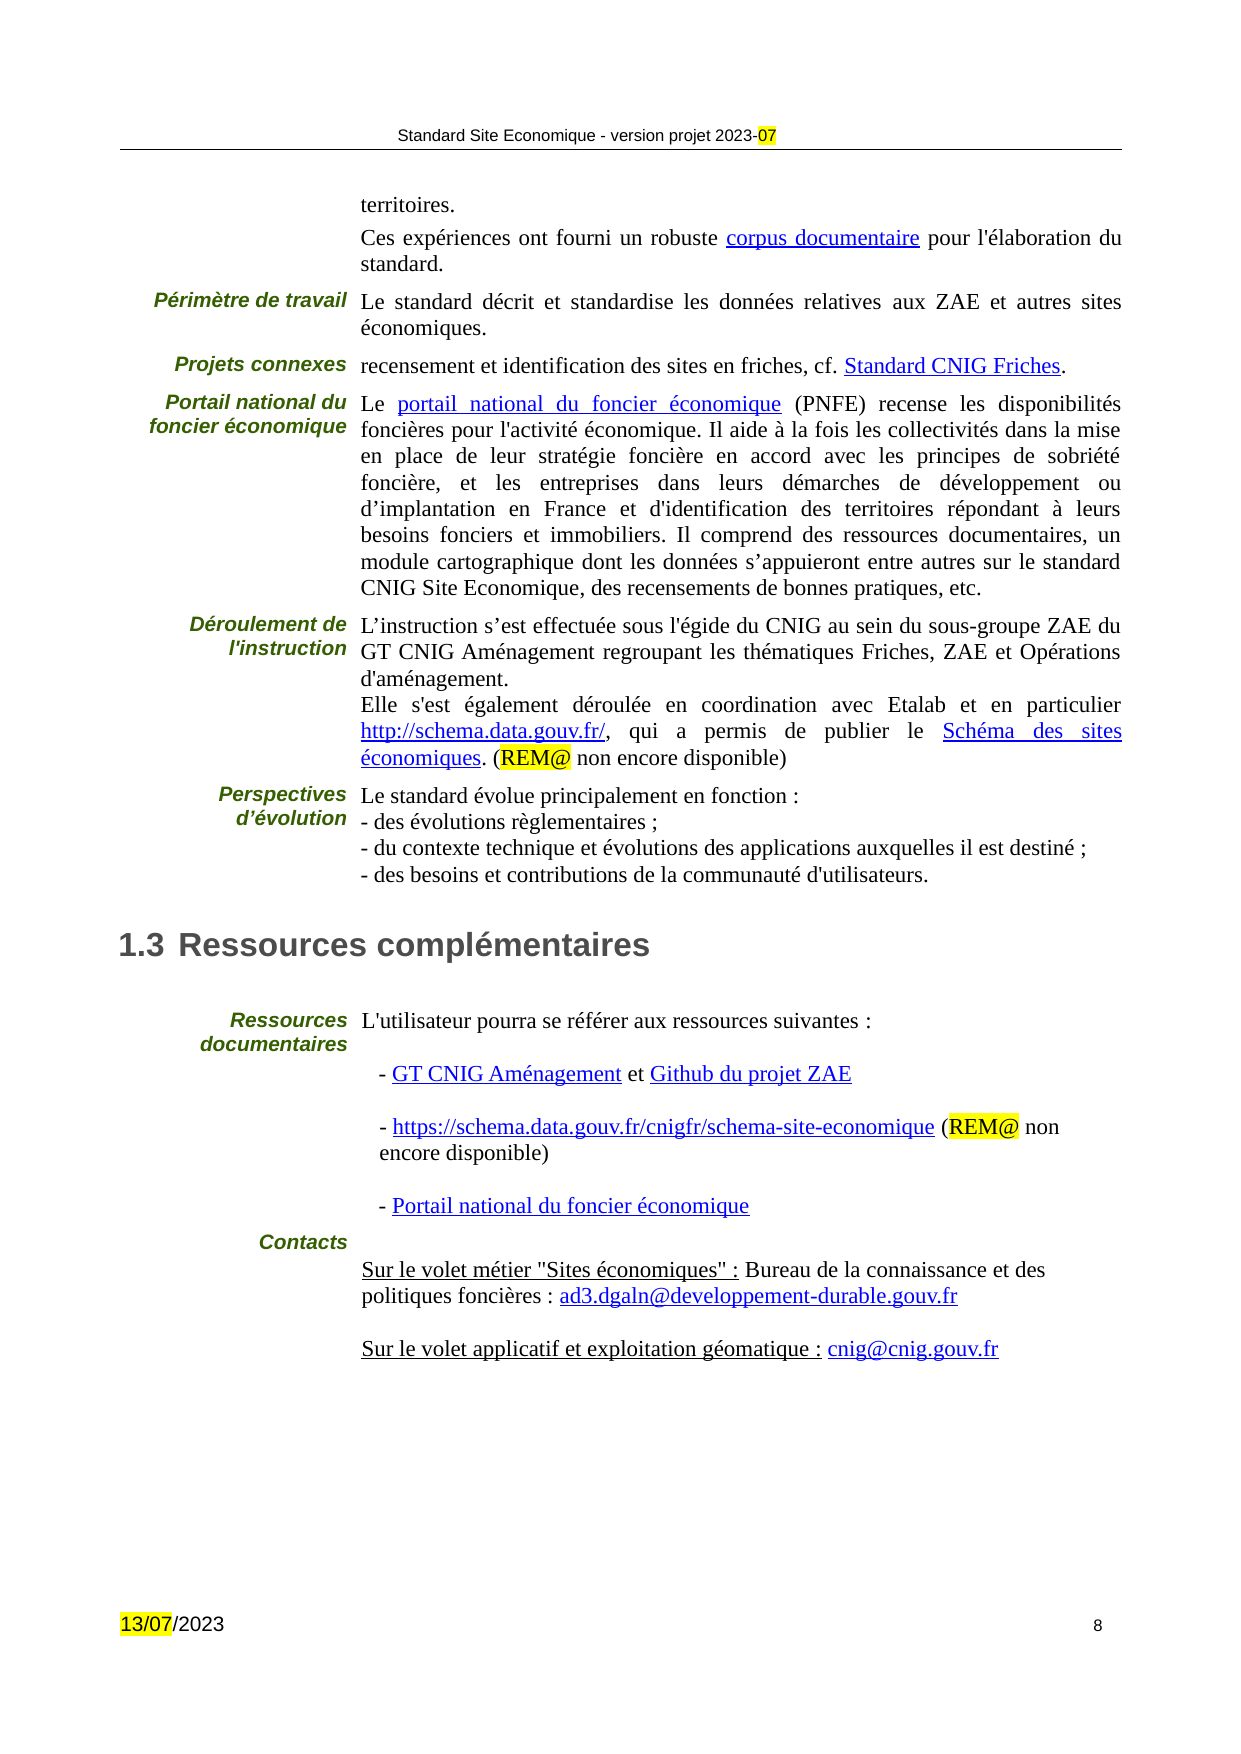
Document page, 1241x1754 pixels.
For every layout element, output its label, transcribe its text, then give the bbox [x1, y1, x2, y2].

table_cell Déroulement de l'instruction [118, 606, 354, 776]
table_cell Le standard évolue principalement en fonction : - des évolutions règlementaires ; - du contexte technique et évolutions des applications auxquelles il est destiné ; - des besoins et contributions de la communauté d'utilisateurs. [354, 776, 1122, 893]
table_cell Sur le volet métier "Sites économiques" : Bureau de la connaissance et des politiques foncières : ad3.dgaln@developpement-durable.gouv.fr Sur le volet applicatif et exploitation géomatique : cnig@cnig.gouv.fr [355, 1224, 1122, 1393]
table_cell [118, 180, 354, 282]
table_cell Périmètre de travail [118, 282, 354, 346]
table_header L'utilisateur pourra se référer aux ressources suivantes : - GT CNIG Aménagement et Github du projet ZAE - https://schema.data.gouv.fr/cnigfr/schema-site-economique (REM@ non encore disponible) - Portail national du foncier économique [355, 1002, 1122, 1224]
table_cell Perspectives d’évolution [118, 776, 354, 893]
table_cell territoires. Ces expériences ont fourni un robuste corpus documentaire pour l'élaboration du standard. [354, 180, 1122, 282]
table_header Ressources documentaires [118, 1002, 355, 1224]
table_cell Contacts [118, 1224, 355, 1393]
subtitle Ressources complémentaires [118, 925, 1122, 963]
table_cell L’instruction s’est effectuée sous l'égide du CNIG au sein du sous-groupe ZAE du GT CNIG Aménagement regroupant les thématiques Friches, ZAE et Opérations d'aménagement. Elle s'est également déroulée en coordination avec Etalab et en particulier http://schema.data.gouv.fr/, qui a permis de publier le Schéma des sites économiques. (REM@ non encore disponible) [354, 606, 1122, 776]
table_cell recensement et identification des sites en friches, cf. Standard CNIG Friches. [354, 346, 1122, 384]
table_cell Le standard décrit et standardise les données relatives aux ZAE et autres sites économiques. [354, 282, 1122, 346]
table_cell Projets connexes [118, 346, 354, 384]
table_cell Portail national du foncier économique [118, 384, 354, 606]
table_cell Le portail national du foncier économique (PNFE) recense les disponibilités foncières pour l'activité économique. Il aide à la fois les collectivités dans la mise en place de leur stratégie foncière en accord avec les principes de sobriété foncière, et les entreprises dans leurs démarches de développement ou d’implantation en France et d'identification des territoires répondant à leurs besoins fonciers et immobiliers. Il comprend des ressources documentaires, un module cartographique dont les données s’appuieront entre autres sur le standard CNIG Site Economique, des recensements de bonnes pratiques, etc. [354, 384, 1122, 606]
